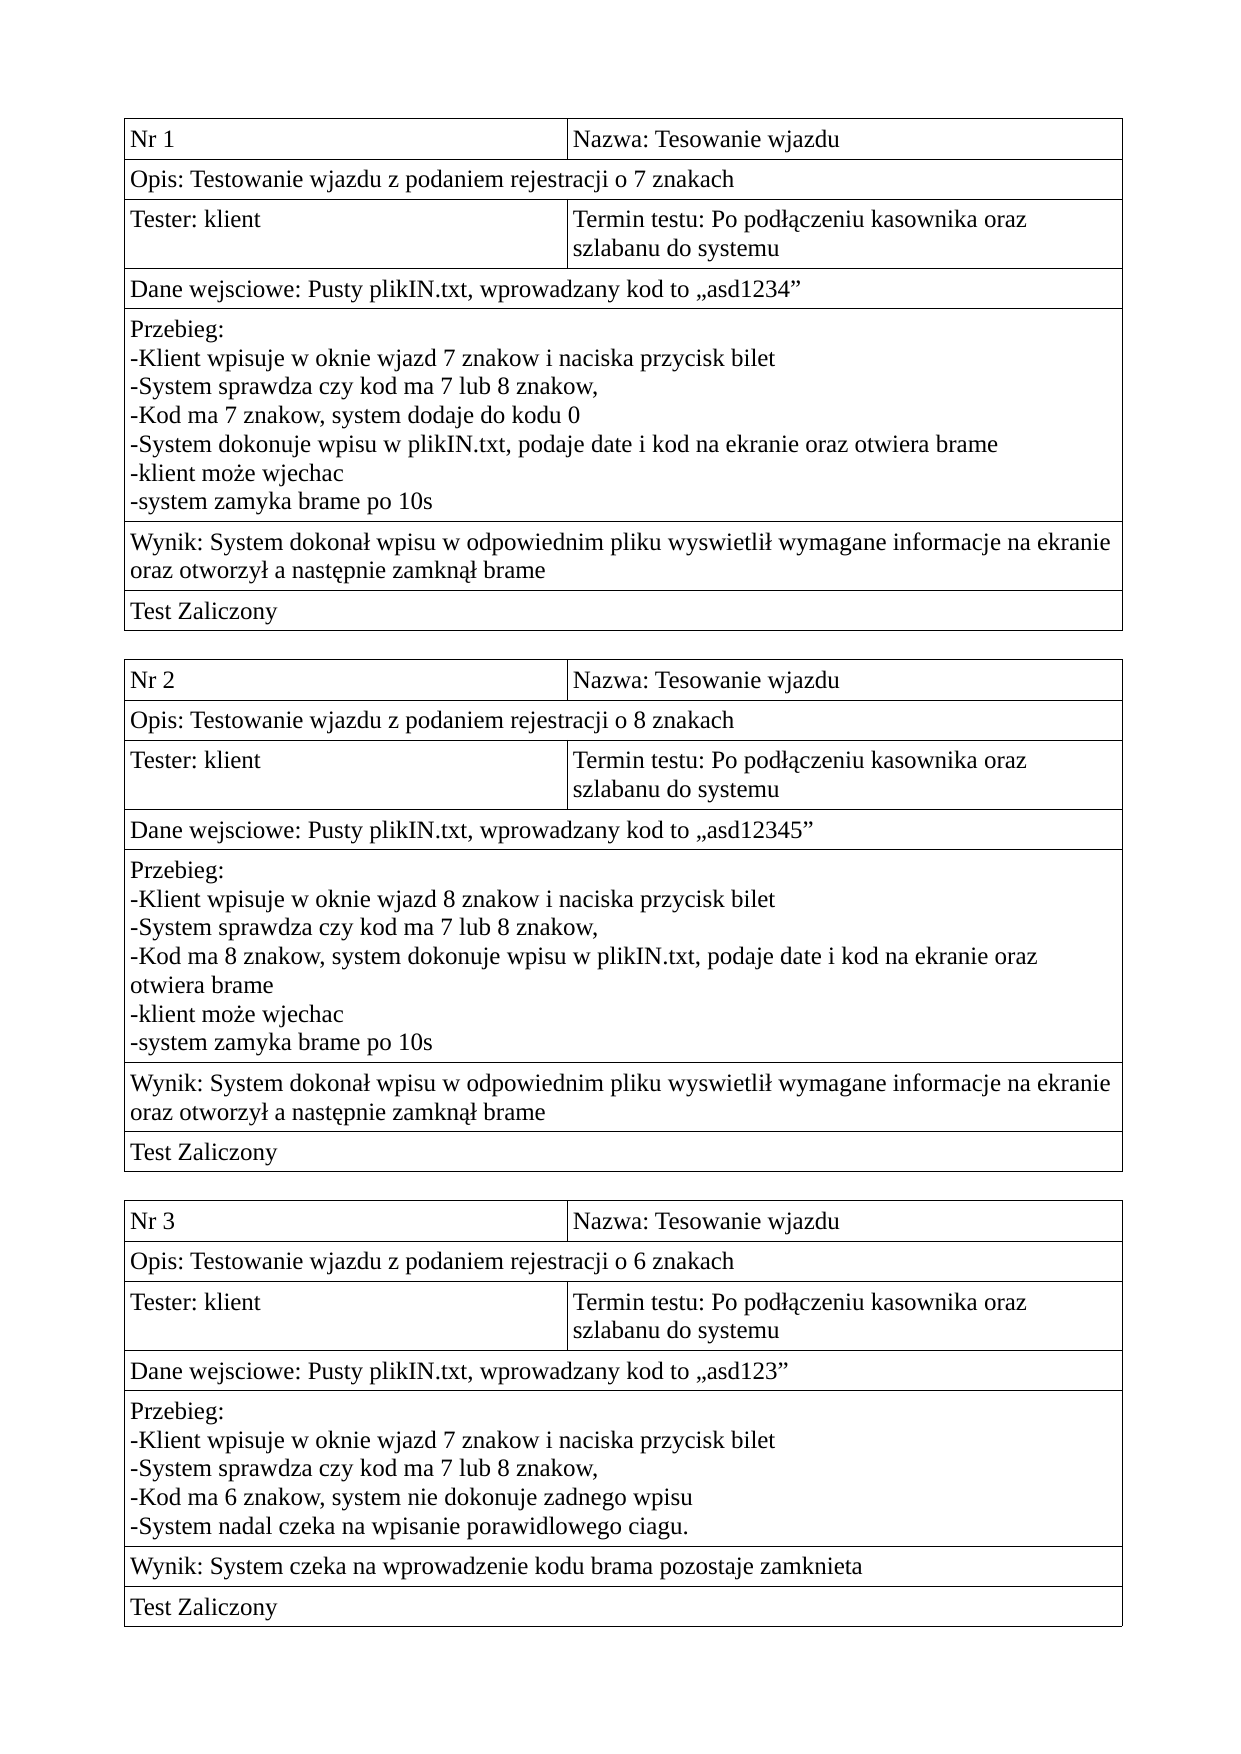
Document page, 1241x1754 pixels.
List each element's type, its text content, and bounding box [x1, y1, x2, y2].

table_cell Przebieg: -Klient wpisuje w oknie wjazd 7 znakow i naciska przycisk bilet -System sprawdza czy kod ma 7 lub 8 znakow, -Kod ma 6 znakow, system nie dokonuje zadnego wpisu -System nadal czeka na wpisanie porawidlowego ciagu. [125, 1391, 1122, 1546]
table_cell Wynik: System czeka na wprowadzenie kodu brama pozostaje zamknieta [125, 1547, 1122, 1586]
table_header Nr 1 [125, 119, 567, 158]
table_cell Przebieg: -Klient wpisuje w oknie wjazd 7 znakow i naciska przycisk bilet -System sprawdza czy kod ma 7 lub 8 znakow, -Kod ma 7 znakow, system dodaje do kodu 0 -System dokonuje wpisu w plikIN.txt, podaje date i kod na ekranie oraz otwiera brame -klient może wjechac -system zamyka brame po 10s [125, 309, 1122, 521]
table_cell Test Zaliczony [125, 1587, 1122, 1626]
table_cell Dane wejsciowe: Pusty plikIN.txt, wprowadzany kod to „asd123” [125, 1351, 1122, 1390]
table_cell Opis: Testowanie wjazdu z podaniem rejestracji o 6 znakach [125, 1242, 1122, 1281]
table_cell Opis: Testowanie wjazdu z podaniem rejestracji o 7 znakach [125, 160, 1122, 199]
table_cell Opis: Testowanie wjazdu z podaniem rejestracji o 8 znakach [125, 701, 1122, 740]
table_cell Wynik: System dokonał wpisu w odpowiednim pliku wyswietlił wymagane informacje na ekranie oraz otworzył a następnie zamknął brame [125, 1063, 1122, 1131]
table_header Nr 2 [125, 660, 567, 699]
table_cell Test Zaliczony [125, 591, 1122, 630]
table_header Nazwa: Tesowanie wjazdu [568, 660, 1122, 699]
table_cell Dane wejsciowe: Pusty plikIN.txt, wprowadzany kod to „asd1234” [125, 269, 1122, 308]
table_cell Termin testu: Po podłączeniu kasownika oraz szlabanu do systemu [568, 1282, 1122, 1350]
table_header Nr 3 [125, 1201, 567, 1241]
table_cell Termin testu: Po podłączeniu kasownika oraz szlabanu do systemu [568, 741, 1122, 809]
table_header Nazwa: Tesowanie wjazdu [568, 119, 1122, 158]
table_header Nazwa: Tesowanie wjazdu [568, 1201, 1122, 1241]
table_cell Przebieg: -Klient wpisuje w oknie wjazd 8 znakow i naciska przycisk bilet -System sprawdza czy kod ma 7 lub 8 znakow, -Kod ma 8 znakow, system dokonuje wpisu w plikIN.txt, podaje date i kod na ekranie oraz otwiera brame -klient może wjechac -system zamyka brame po 10s [125, 850, 1122, 1062]
table_cell Tester: klient [125, 741, 567, 809]
table_cell Dane wejsciowe: Pusty plikIN.txt, wprowadzany kod to „asd12345” [125, 810, 1122, 849]
table_cell Test Zaliczony [125, 1132, 1122, 1171]
table_cell Termin testu: Po podłączeniu kasownika oraz szlabanu do systemu [568, 200, 1122, 268]
table_cell Tester: klient [125, 1282, 567, 1350]
table_cell Tester: klient [125, 200, 567, 268]
table_cell Wynik: System dokonał wpisu w odpowiednim pliku wyswietlił wymagane informacje na ekranie oraz otworzył a następnie zamknął brame [125, 522, 1122, 590]
